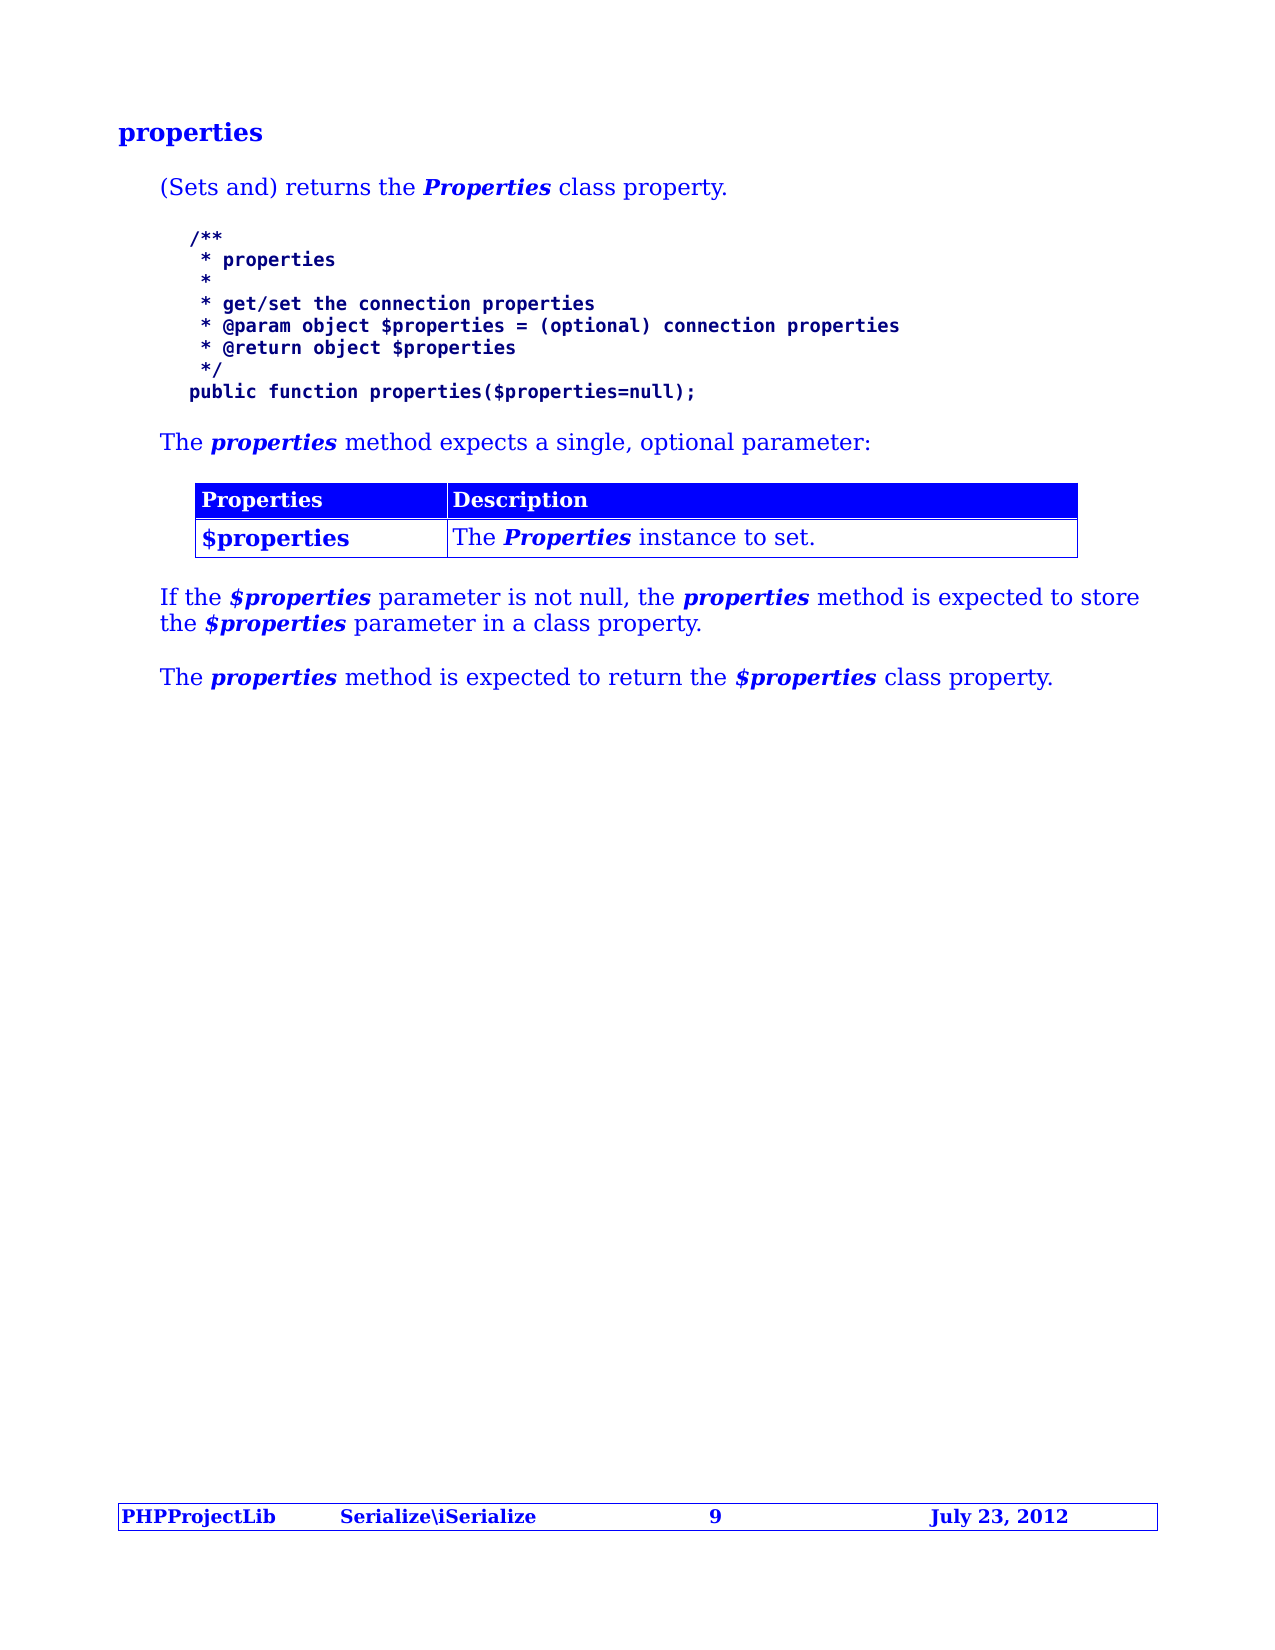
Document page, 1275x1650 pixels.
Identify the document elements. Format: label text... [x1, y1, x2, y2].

text If the $properties parameter is not null, the properties method is expected to store the $properties parameter in a class property. [159, 584, 1157, 637]
list /** [189, 227, 1157, 249]
table_header Description [448, 484, 1077, 518]
table_cell $properties [196, 520, 447, 557]
text The properties method expects a single, optional parameter: [159, 429, 1157, 456]
list * @return object $properties [189, 337, 1157, 359]
table_header Properties [196, 484, 447, 518]
list */ [189, 359, 1157, 381]
list * [189, 271, 1157, 293]
text (Sets and) returns the Properties class property. [159, 174, 1157, 201]
table_cell The Properties instance to set. [448, 520, 1077, 557]
title properties [118, 118, 1157, 147]
text The properties method is expected to return the $properties class property. [159, 664, 1157, 690]
list * properties [189, 249, 1157, 271]
list * get/set the connection properties [189, 293, 1157, 315]
list * @param object $properties = (optional) connection properties [189, 315, 1157, 337]
list public function properties($properties=null); [189, 381, 1157, 402]
